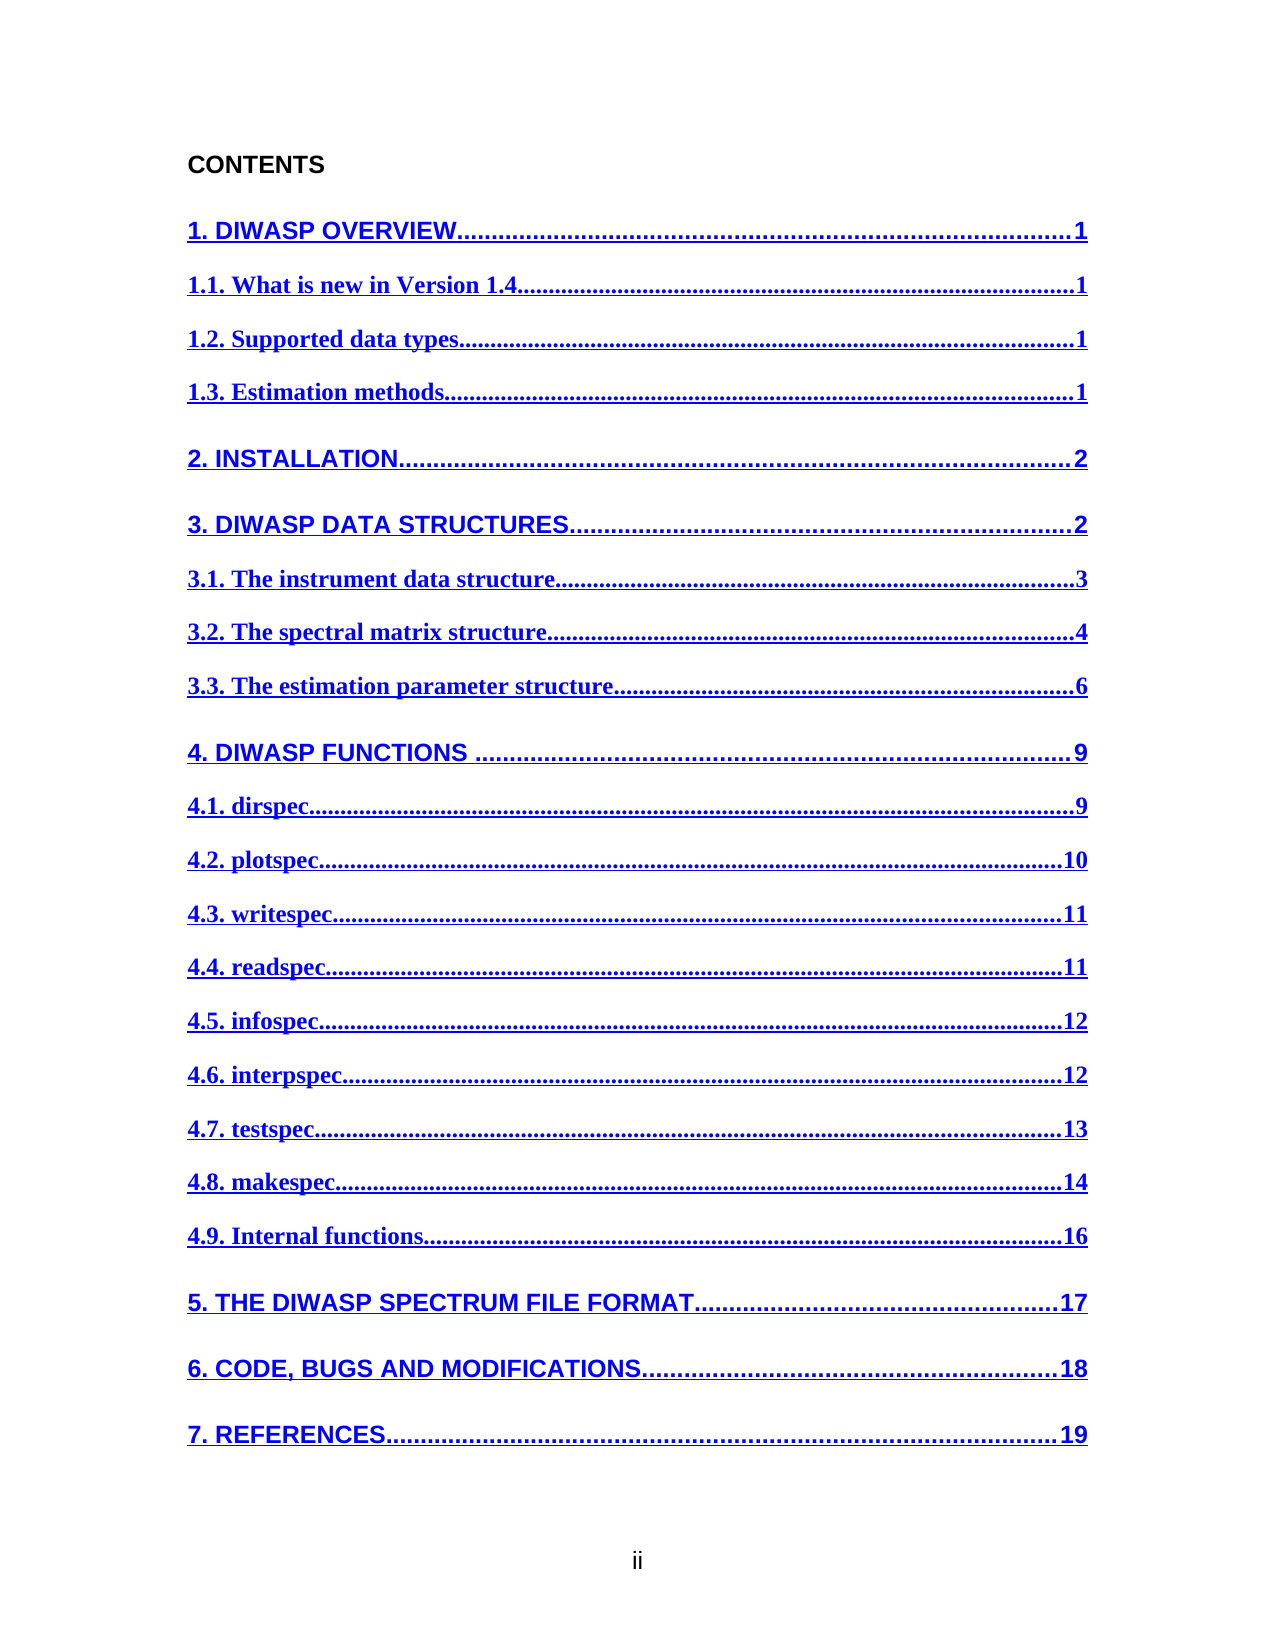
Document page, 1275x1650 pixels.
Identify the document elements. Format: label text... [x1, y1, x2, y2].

text 4.6. interpspec 12 [187, 1060, 1088, 1085]
text 4.5. infospec 12 [187, 1006, 1088, 1031]
text 4. DIWASP functions 9 [187, 737, 1088, 763]
text 3.2. The spectral matrix structure 4 [187, 617, 1088, 642]
text 1.2. Supported data types 1 [187, 324, 1088, 349]
text 3.3. The estimation parameter structure 6 [187, 671, 1088, 696]
text 4.4. readspec 11 [187, 952, 1088, 977]
text 6. Code, bugs and modifications 18 [187, 1354, 1088, 1379]
text 7. References 19 [187, 1420, 1088, 1445]
text 4.9. Internal functions 16 [187, 1221, 1088, 1246]
text 1. DIWASP overview 1 [187, 216, 1088, 241]
text 1.1. What is new in Version 1.4 1 [187, 270, 1088, 295]
text 4.2. plotspec 10 [187, 845, 1088, 870]
text Contents [187, 150, 1088, 179]
text 4.8. makespec 14 [187, 1167, 1088, 1192]
text 1.3. Estimation methods 1 [187, 377, 1088, 402]
text 4.7. testspec 13 [187, 1114, 1088, 1139]
text 5. The DIWASP spectrum file format 17 [187, 1287, 1088, 1313]
text 3.1. The instrument data structure 3 [187, 564, 1088, 589]
text 4.3. writespec 11 [187, 899, 1088, 924]
text 4.1. dirspec 9 [187, 791, 1088, 816]
text 2. Installation 2 [187, 444, 1088, 469]
text 3. DIWASP Data Structures 2 [187, 510, 1088, 535]
